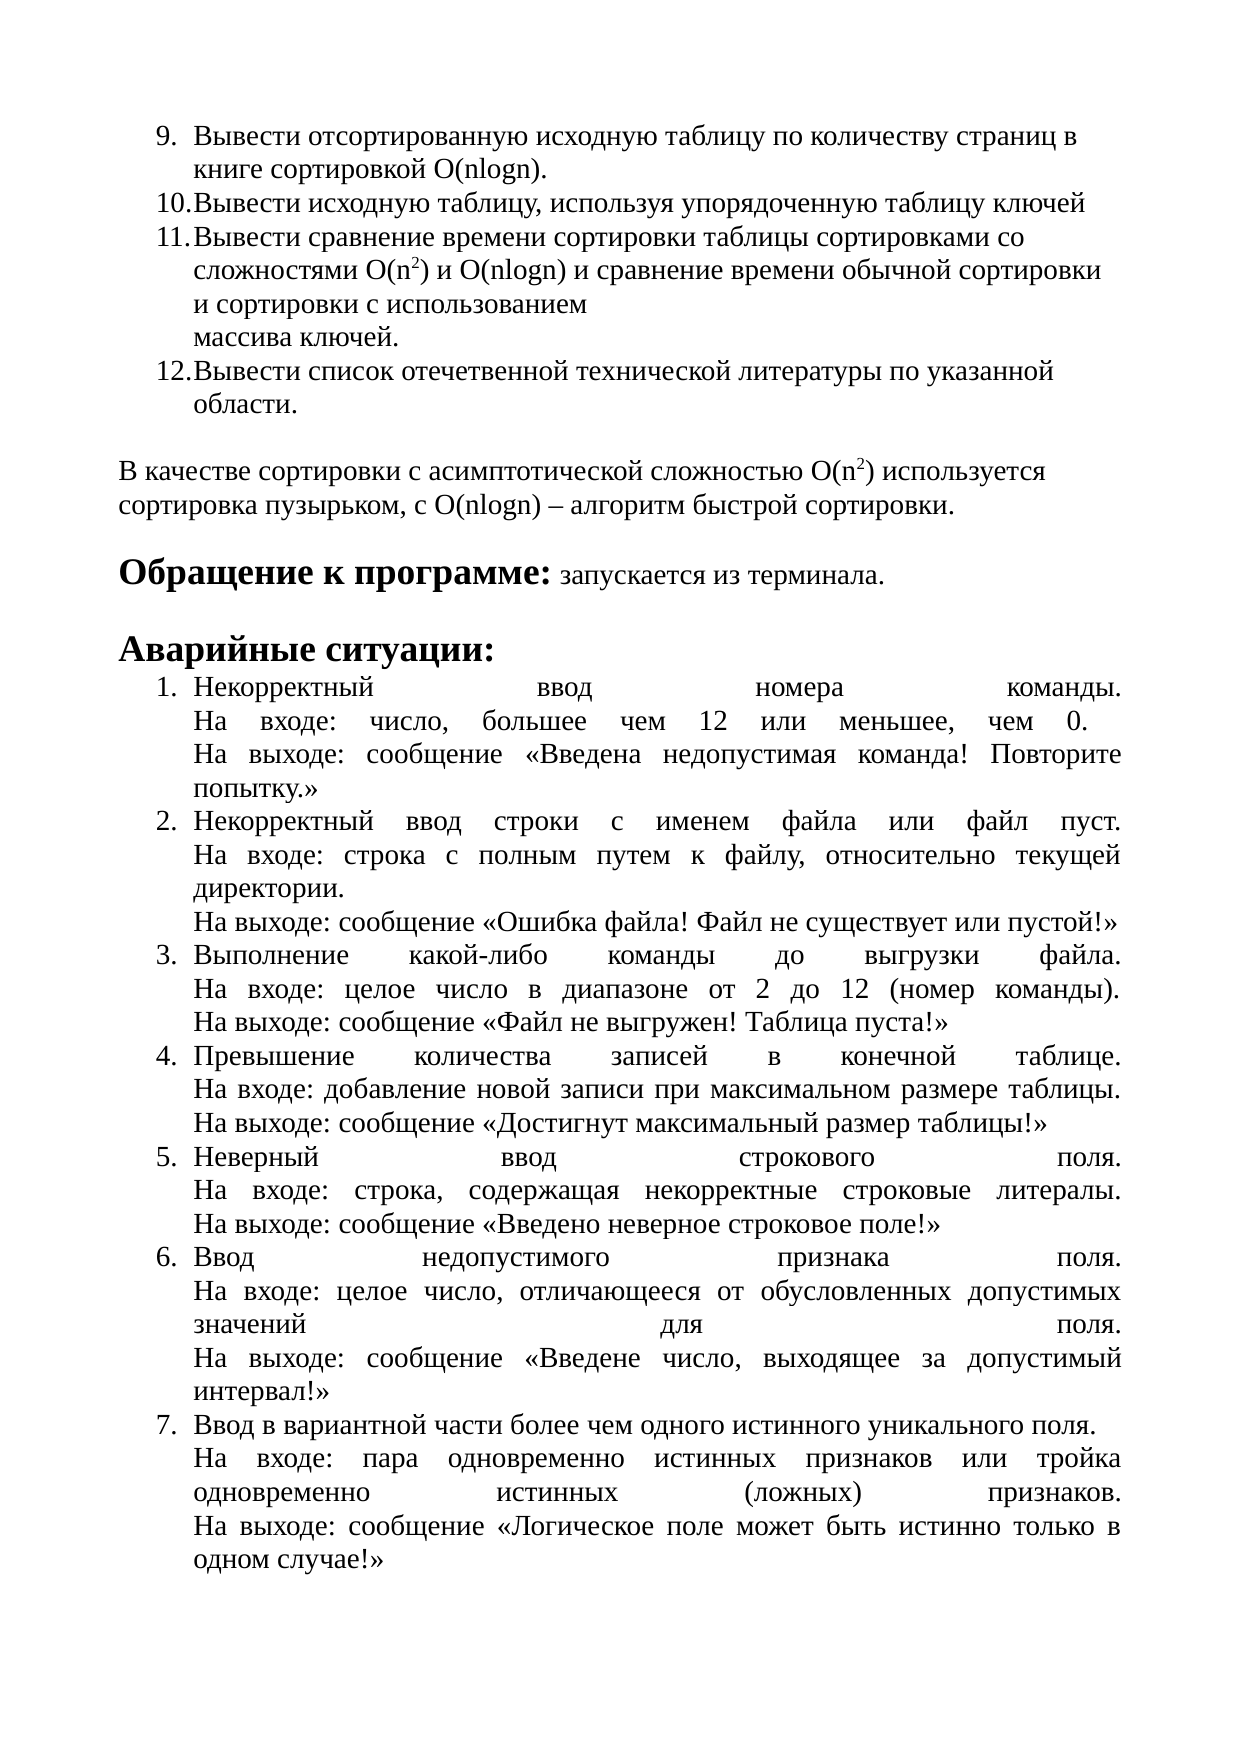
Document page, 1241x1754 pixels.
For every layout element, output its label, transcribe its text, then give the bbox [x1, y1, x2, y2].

list Некорректный ввод номера команды. На входе: число, большее чем 12 или меньшее, чем 0. На выходе: сообщение «Введена недопустимая команда! Повторите попытку.» [156, 669, 1122, 803]
list Вывести отсортированную исходную таблицу по количеству страниц в книге сортировкой O(nlogn). [156, 118, 1122, 185]
list Некорректный ввод строки с именем файла или файл пуст. На входе: строка с полным путем к файлу, относительно текущей директории. На выходе: сообщение «Ошибка файла! Файл не существует или пустой!» [156, 803, 1122, 937]
list Ввод недопустимого признака поля. На входе: целое число, отличающееся от обусловленных допустимых значений для поля. На выходе: сообщение «Введене число, выходящее за допустимый интервал!» [156, 1239, 1122, 1407]
list Вывести исходную таблицу, используя упорядоченную таблицу ключей [156, 185, 1122, 219]
text В качестве сортировки с асимптотической сложностью O(n2) используется сортировка пузырьком, с O(nlogn) – алгоритм быстрой сортировки. [118, 420, 1122, 549]
list Вывести список отечетвенной технической литературы по указанной области. [156, 353, 1122, 420]
list Неверный ввод строкового поля. На входе: строка, содержащая некорректные строковые литералы. На выходе: сообщение «Введено неверное строковое поле!» [156, 1139, 1122, 1239]
list Вывести сравнение времени сортировки таблицы сортировками со сложностями O(n2) и O(nlogn) и сравнение времени обычной сортировки и сортировки с использованием массива ключей. [156, 219, 1122, 353]
text Аварийные ситуации: [118, 626, 1122, 669]
list На входе: пара одновременно истинных признаков или тройка одновременно истинных (ложных) признаков. На выходе: сообщение «Логическое поле может быть истинно только в одном случае!» [156, 1441, 1122, 1575]
list Превышение количества записей в конечной таблице. На входе: добавление новой записи при максимальном размере таблицы. На выходе: сообщение «Достигнут максимальный размер таблицы!» [156, 1038, 1122, 1139]
list Выполнение какой-либо команды до выгрузки файла. На входе: целое число в диапазоне от 2 до 12 (номер команды). На выходе: сообщение «Файл не выгружен! Таблица пуста!» [156, 937, 1122, 1038]
text Обращение к программе: запускается из терминала. [118, 549, 1122, 592]
list Ввод в вариантной части более чем одного истинного уникального поля. [156, 1407, 1122, 1441]
